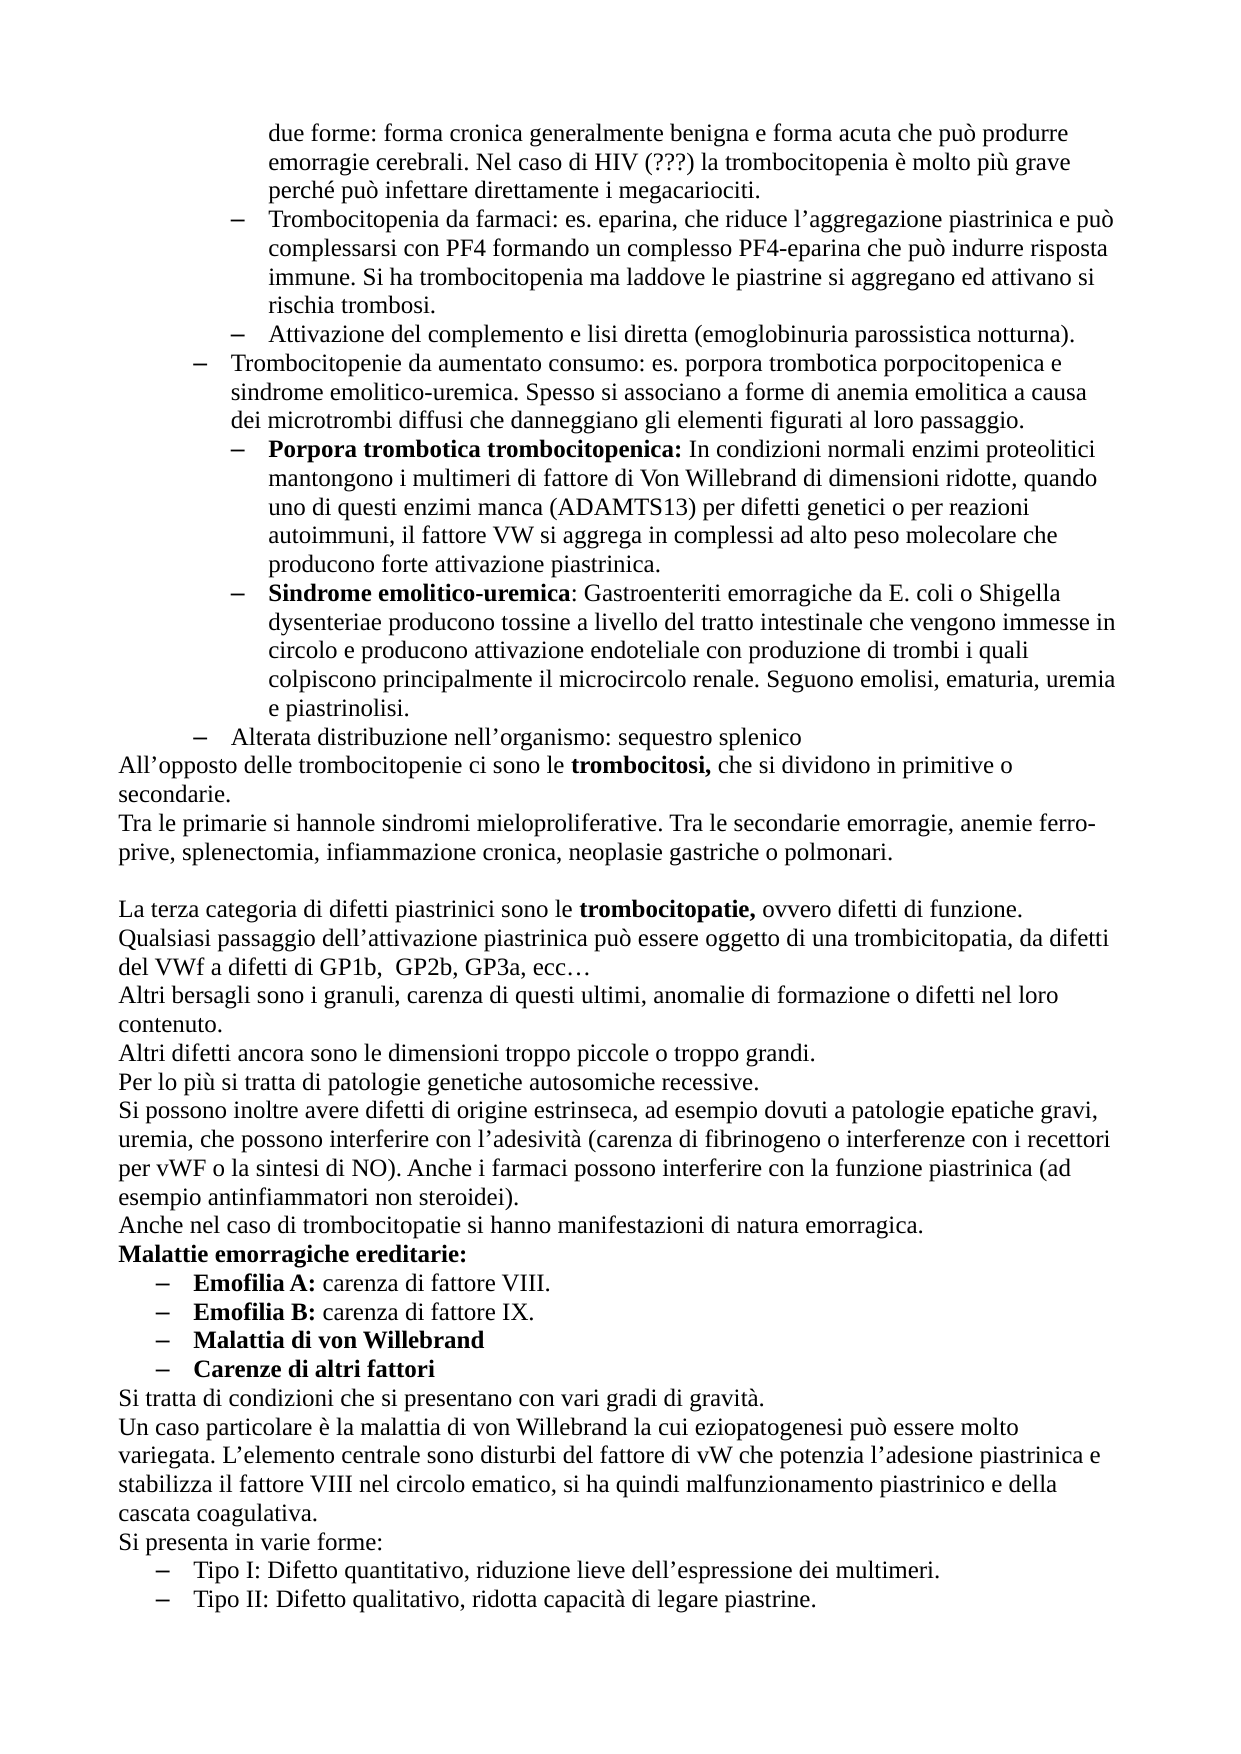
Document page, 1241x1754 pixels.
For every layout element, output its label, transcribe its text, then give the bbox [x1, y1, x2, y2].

list Trombocitopenie da aumentato consumo: es. porpora trombotica porpocitopenica e sindrome emolitico-uremica. Spesso si associano a forme di anemia emolitica a causa dei microtrombi diffusi che danneggiano gli elementi figurati al loro passaggio. [193, 348, 1122, 434]
text Si tratta di condizioni che si presentano con vari gradi di gravità. [118, 1383, 1122, 1412]
text Un caso particolare è la malattia di von Willebrand la cui eziopatogenesi può essere molto variegata. L’elemento centrale sono disturbi del fattore di vW che potenzia l’adesione piastrinica e stabilizza il fattore VIII nel circolo ematico, si ha quindi malfunzionamento piastrinico e della cascata coagulativa. [118, 1412, 1122, 1527]
list Alterata distribuzione nell’organismo: sequestro splenico [193, 722, 1122, 751]
list Porpora trombotica trombocitopenica: In condizioni normali enzimi proteolitici mantongono i multimeri di fattore di Von Willebrand di dimensioni ridotte, quando uno di questi enzimi manca (ADAMTS13) per difetti genetici o per reazioni autoimmuni, il fattore VW si aggrega in complessi ad alto peso molecolare che producono forte attivazione piastrinica. [231, 434, 1122, 578]
text Per lo più si tratta di patologie genetiche autosomiche recessive. [118, 1067, 1122, 1096]
list due forme: forma cronica generalmente benigna e forma acuta che può produrre emorragie cerebrali. Nel caso di HIV (???) la trombocitopenia è molto più grave perché può infettare direttamente i megacariociti. [231, 118, 1122, 204]
list Trombocitopenia da farmaci: es. eparina, che riduce l’aggregazione piastrinica e può complessarsi con PF4 formando un complesso PF4-eparina che può indurre risposta immune. Si ha trombocitopenia ma laddove le piastrine si aggregano ed attivano si rischia trombosi. [231, 204, 1122, 319]
list Emofilia B: carenza di fattore IX. [156, 1297, 1122, 1326]
text Si presenta in varie forme: [118, 1527, 1122, 1556]
text Si possono inoltre avere difetti di origine estrinseca, ad esempio dovuti a patologie epatiche gravi, uremia, che possono interferire con l’adesività (carenza di fibrinogeno o interferenze con i recettori per vWF o la sintesi di NO). Anche i farmaci possono interferire con la funzione piastrinica (ad esempio antinfiammatori non steroidei). [118, 1096, 1122, 1211]
list Attivazione del complemento e lisi diretta (emoglobinuria parossistica notturna). [231, 319, 1122, 348]
list Emofilia A: carenza di fattore VIII. [156, 1268, 1122, 1297]
text Tra le primarie si hannole sindromi mieloproliferative. Tra le secondarie emorragie, anemie ferro-prive, splenectomia, infiammazione cronica, neoplasie gastriche o polmonari. [118, 808, 1122, 866]
list Carenze di altri fattori [156, 1354, 1122, 1383]
list Malattia di von Willebrand [156, 1326, 1122, 1354]
text Qualsiasi passaggio dell’attivazione piastrinica può essere oggetto di una trombicitopatia, da difetti del VWf a difetti di GP1b, GP2b, GP3a, ecc… [118, 923, 1122, 981]
text La terza categoria di difetti piastrinici sono le trombocitopatie, ovvero difetti di funzione. [118, 894, 1122, 923]
text Altri difetti ancora sono le dimensioni troppo piccole o troppo grandi. [118, 1038, 1122, 1067]
text Altri bersagli sono i granuli, carenza di questi ultimi, anomalie di formazione o difetti nel loro contenuto. [118, 981, 1122, 1038]
text Anche nel caso di trombocitopatie si hanno manifestazioni di natura emorragica. [118, 1211, 1122, 1239]
text Malattie emorragiche ereditarie: [118, 1239, 1122, 1268]
text All’opposto delle trombocitopenie ci sono le trombocitosi, che si dividono in primitive o secondarie. [118, 751, 1122, 808]
list Tipo II: Difetto qualitativo, ridotta capacità di legare piastrine. [156, 1584, 1122, 1613]
list Tipo I: Difetto quantitativo, riduzione lieve dell’espressione dei multimeri. [156, 1556, 1122, 1584]
list Sindrome emolitico-uremica: Gastroenteriti emorragiche da E. coli o Shigella dysenteriae producono tossine a livello del tratto intestinale che vengono immesse in circolo e producono attivazione endoteliale con produzione di trombi i quali colpiscono principalmente il microcircolo renale. Seguono emolisi, ematuria, uremia e piastrinolisi. [231, 578, 1122, 722]
